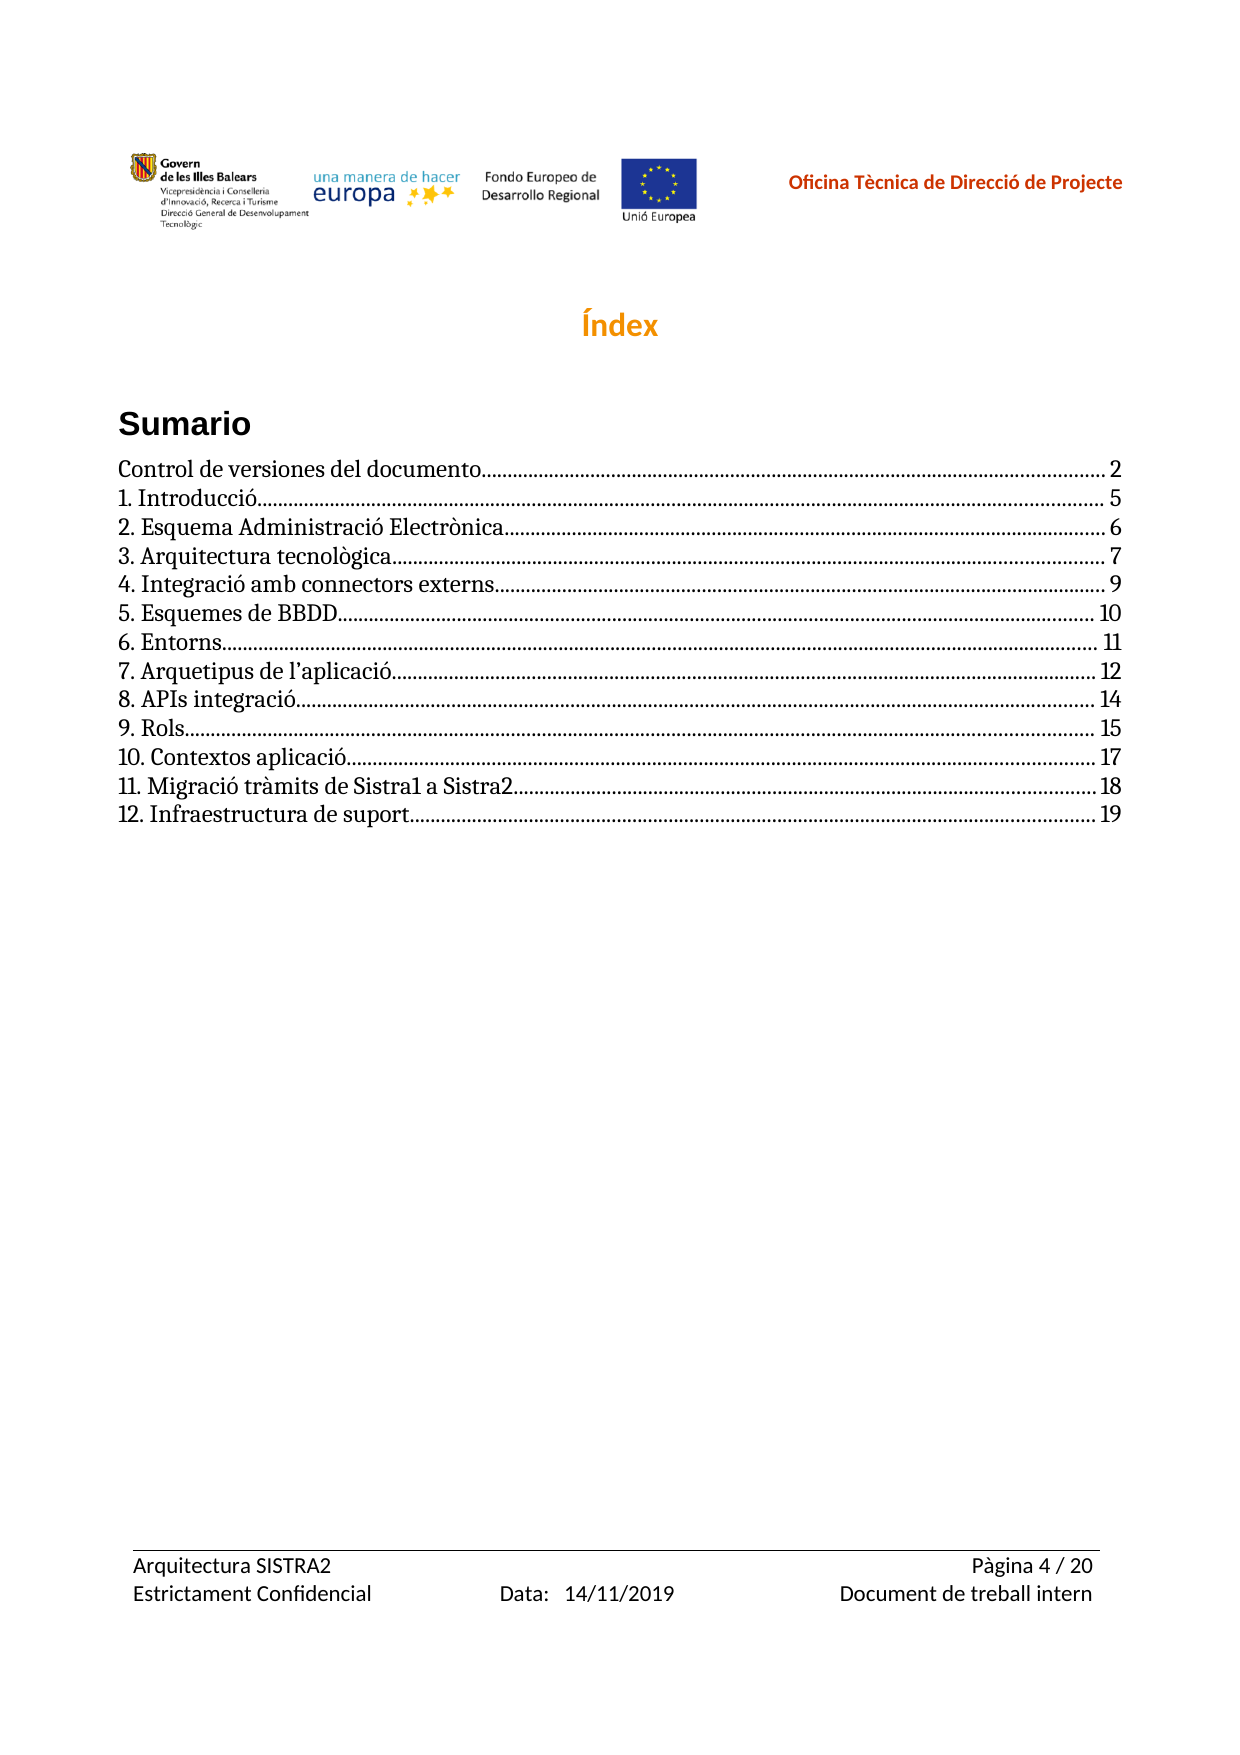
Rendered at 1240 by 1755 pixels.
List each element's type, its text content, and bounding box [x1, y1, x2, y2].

text 3. Arquitectura tecnològica 7 [118, 542, 1121, 570]
text 11. Migració tràmits de Sistra1 a Sistra2 18 [118, 772, 1121, 800]
text 12. Infraestructura de suport 19 [118, 800, 1121, 829]
text 4. Integració amb connectors externs 9 [118, 570, 1121, 599]
subtitle Sumario [118, 404, 1121, 443]
text 5. Esquemes de BBDD 10 [118, 599, 1121, 628]
text 2. Esquema Administració Electrònica 6 [118, 513, 1121, 542]
picture [130, 152, 699, 230]
text Índex [118, 304, 1121, 345]
text 10. Contextos aplicació 17 [118, 743, 1121, 772]
text Control de versiones del documento 2 [118, 455, 1121, 484]
text 1. Introducció 5 [118, 484, 1121, 513]
text 6. Entorns 11 [118, 628, 1121, 657]
text 7. Arquetipus de l’aplicació 12 [118, 657, 1121, 685]
text 9. Rols 15 [118, 714, 1121, 743]
text 8. APIs integració 14 [118, 685, 1121, 714]
